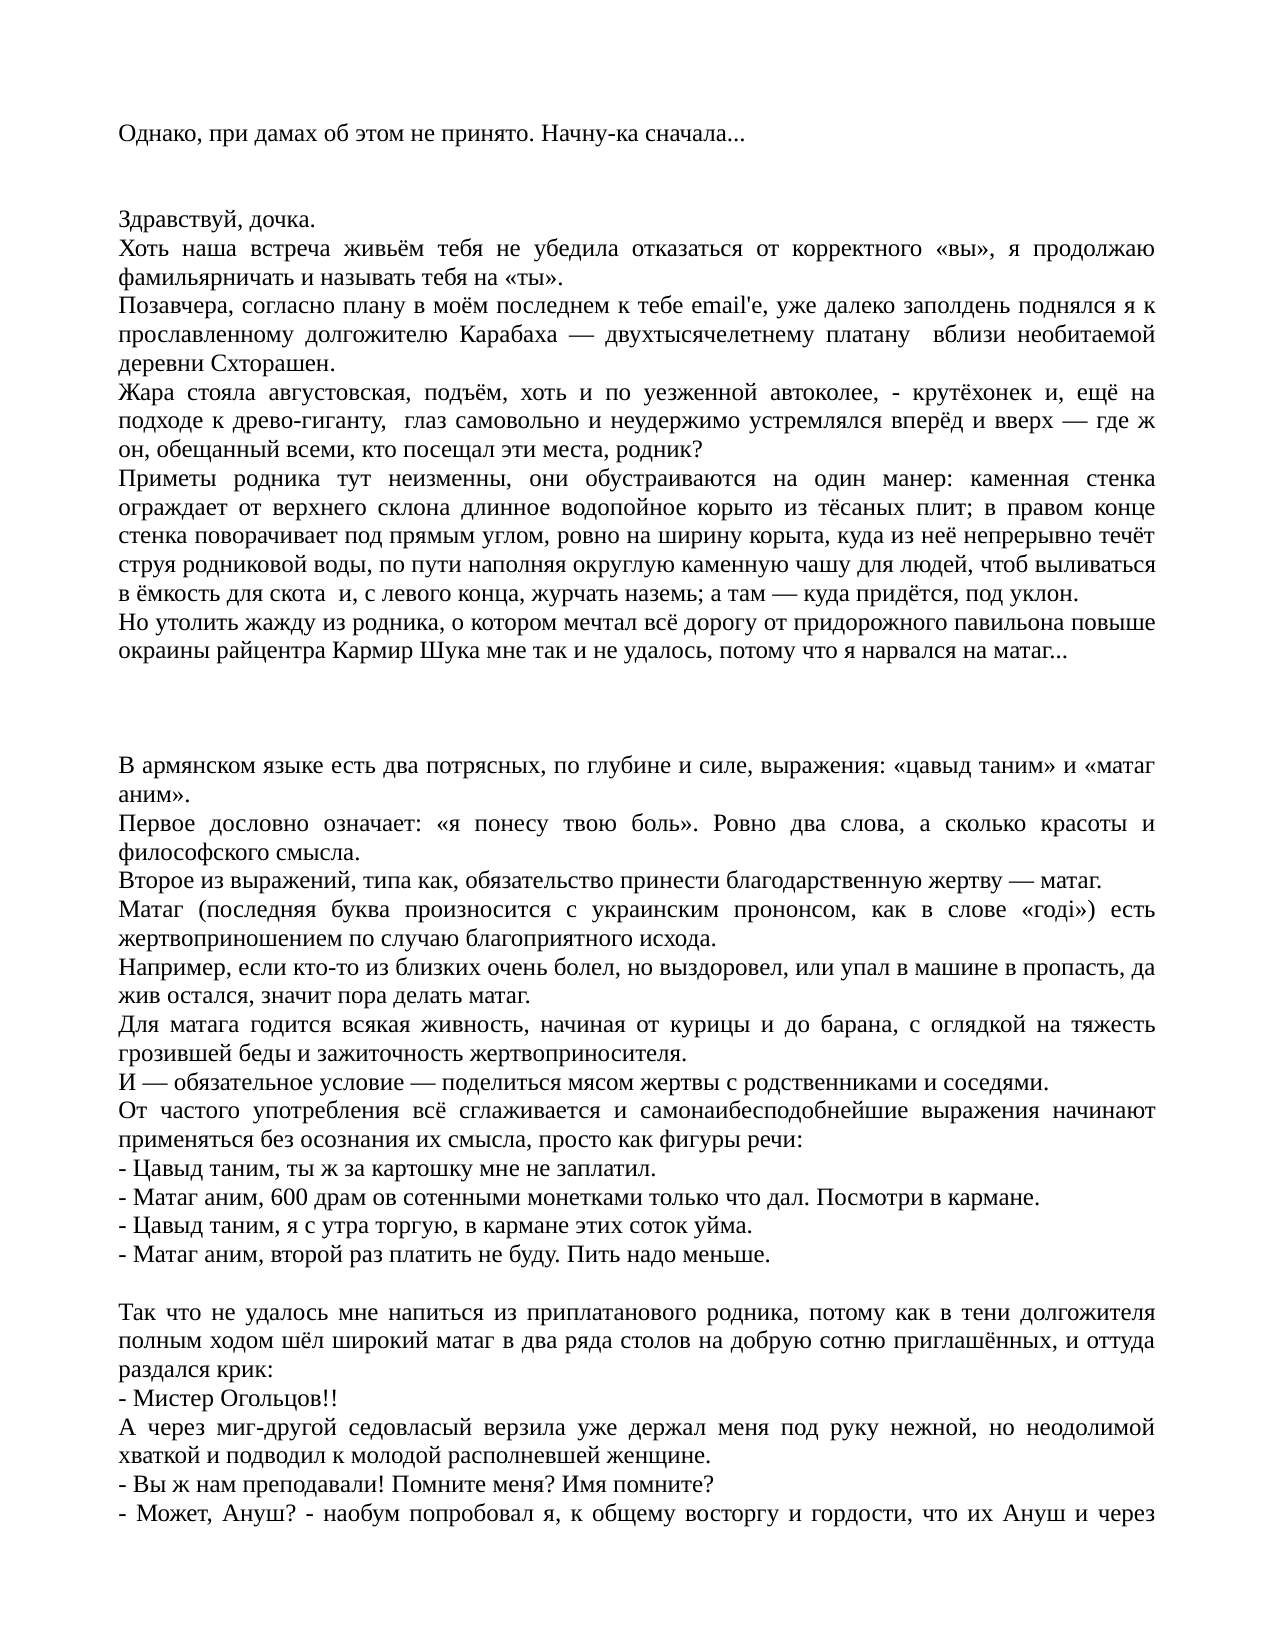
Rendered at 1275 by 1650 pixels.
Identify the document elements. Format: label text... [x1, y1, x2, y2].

text Но утолить жажду из родника, о котором мечтал всё дорогу от придорожного павильона повыше окраины райцентра Кармир Шука мне так и не удалось, потому что я нарвался на матаг... [118, 607, 1157, 664]
text Жара стояла августовская, подъём, хоть и по уезженной автоколее, - крутёхонек и, ещё на подходе к древо-гиганту, глаз самовольно и неудержимо устремлялся вперёд и вверх — где ж он, обещанный всеми, кто посещал эти места, родник? [118, 377, 1157, 463]
text Первое дословно означает: «я понесу твою боль». Ровно два слова, а сколько красоты и философского смысла. [118, 808, 1157, 866]
text Например, если кто-то из близких очень болел, но выздоровел, или упал в машине в пропасть, да жив остался, значит пора делать матаг. [118, 952, 1157, 1009]
text Матаг (последняя буква произносится с украинским прононсом, как в слове «годi») есть жертвоприношением по случаю благоприятного исхода. [118, 894, 1157, 952]
text От частого употребления всё сглаживается и самонаибесподобнейшие выражения начинают применяться без осознания их смысла, просто как фигуры речи: [118, 1096, 1157, 1153]
text Так что не удалось мне напиться из приплатанового родника, потому как в тени долгожителя полным ходом шёл широкий матаг в два ряда столов на добрую сотню приглашённых, и оттуда раздался крик: [118, 1297, 1157, 1383]
text - Мистер Огольцов!! [118, 1383, 1157, 1412]
text Однако, при дамах об этом не принято. Начну-ка сначала... [118, 118, 1157, 147]
text В армянском языке есть два потрясных, по глубине и силе, выражения: «цавыд таним» и «матаг аним». [118, 751, 1157, 808]
text - Может, Ануш? - наобум попробовал я, к общему восторгу и гордости, что их Ануш и через [118, 1498, 1157, 1527]
text - Цавыд таним, ты ж за картошку мне не заплатил. [118, 1153, 1157, 1182]
text - Цавыд таним, я с утра торгую, в кармане этих соток уйма. [118, 1211, 1157, 1239]
text Для матага годится всякая живность, начиная от курицы и до барана, с оглядкой на тяжесть грозившей беды и зажиточность жертвоприносителя. [118, 1009, 1157, 1067]
text Второе из выражений, типа как, обязательство принести благодарственную жертву — матаг. [118, 866, 1157, 894]
text Здравствуй, дочка. [118, 204, 1157, 233]
text И — обязательное условие — поделиться мясом жертвы с родственниками и соседями. [118, 1067, 1157, 1096]
text - Матаг аним, второй раз платить не буду. Пить надо меньше. [118, 1239, 1157, 1268]
text Приметы родника тут неизменны, они обустраиваются на один манер: каменная стенка ограждает от верхнего склона длинное водопойное корыто из тёсаных плит; в правом конце стенка поворачивает под прямым углом, ровно на ширину корыта, куда из неё непрерывно течёт струя родниковой воды, по пути наполняя округлую каменную чашу для людей, чтоб выливаться в ёмкость для скота и, с левого конца, журчать наземь; а там — куда придётся, под уклон. [118, 463, 1157, 607]
text Позавчера, согласно плану в моём последнем к тебе email'е, уже далеко заполдень поднялся я к прославленному долгожителю Карабаха — двухтысячелетнему платану вблизи необитаемой деревни Схторашен. [118, 291, 1157, 377]
text - Матаг аним, 600 драм ов сотенными монетками только что дал. Посмотри в кармане. [118, 1182, 1157, 1211]
text А через миг-другой седовласый верзила уже держал меня под руку нежной, но неодолимой хваткой и подводил к молодой располневшей женщине. [118, 1412, 1157, 1469]
text - Вы ж нам преподавали! Помните меня? Имя помните? [118, 1469, 1157, 1498]
text Хоть наша встреча живьём тебя не убедила отказаться от корректного «вы», я продолжаю фамильярничать и называть тебя на «ты». [118, 233, 1157, 291]
